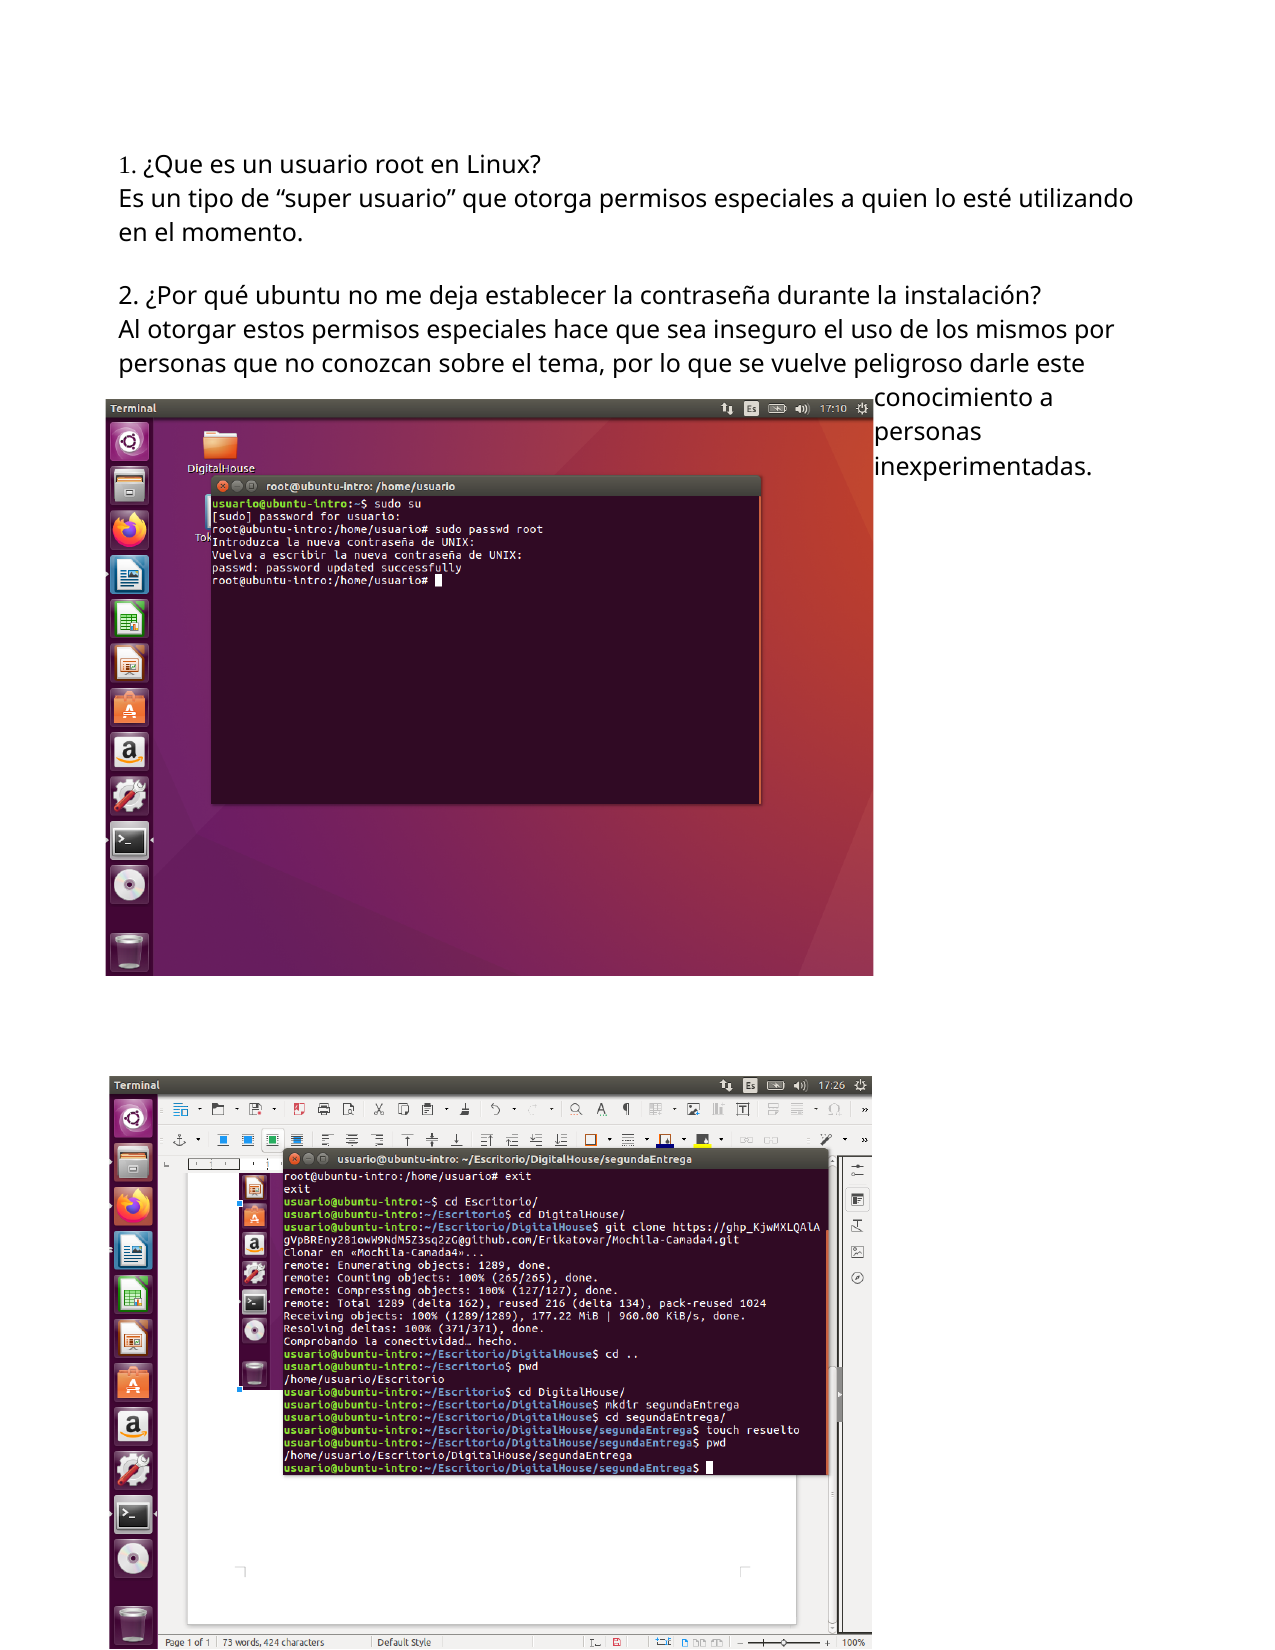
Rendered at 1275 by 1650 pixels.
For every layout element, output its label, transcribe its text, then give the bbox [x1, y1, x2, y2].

text 2. ¿Por qué ubuntu no me deja establecer la contraseña durante la instalación? [118, 278, 1157, 312]
picture [109, 1076, 872, 1649]
text Al otorgar estos permisos especiales hace que sea inseguro el uso de los mismos por personas que no conozcan sobre el tema, por lo que se vuelve peligroso darle este conocimiento a personas inexperimentadas. [118, 312, 1157, 482]
text 1. ¿Que es un usuario root en Linux? [118, 147, 1157, 181]
text Es un tipo de “super usuario” que otorga permisos especiales a quien lo esté utilizando en el momento. [118, 181, 1157, 249]
picture [105, 399, 874, 976]
